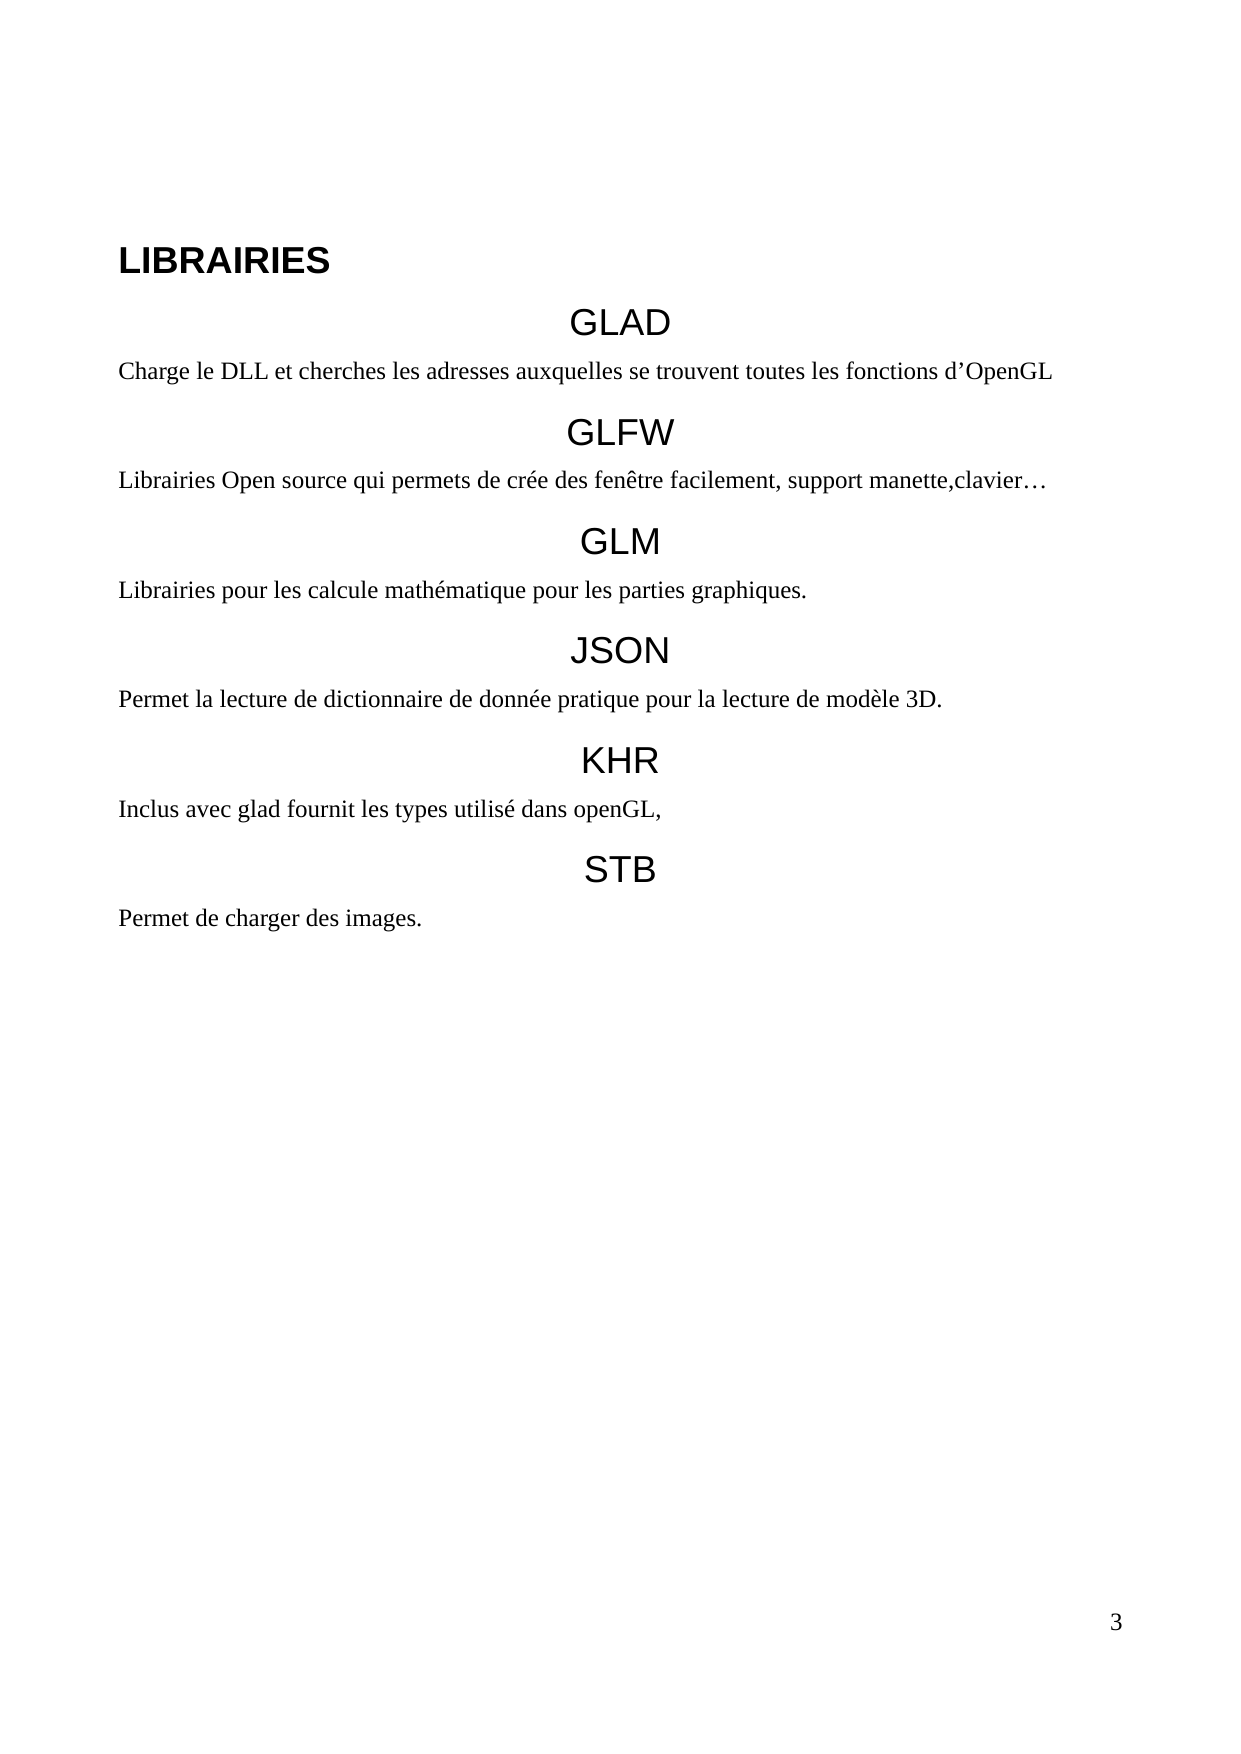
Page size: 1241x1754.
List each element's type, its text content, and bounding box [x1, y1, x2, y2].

subtitle GLM [118, 519, 1122, 562]
subtitle JSON [118, 629, 1122, 672]
subtitle KHR [118, 738, 1122, 781]
text Permet la lecture de dictionnaire de donnée pratique pour la lecture de modèle 3D. [118, 684, 1122, 713]
text Inclus avec glad fournit les types utilisé dans openGL, [118, 794, 1122, 822]
subtitle LIBRAIRIES [118, 238, 1122, 281]
text Permet de charger des images. [118, 903, 1122, 932]
text Librairies pour les calcule mathématique pour les parties graphiques. [118, 575, 1122, 603]
subtitle GLAD [118, 300, 1122, 343]
text Librairies Open source qui permets de crée des fenêtre facilement, support manette,clavier… [118, 465, 1122, 494]
subtitle STB [118, 848, 1122, 891]
text Charge le DLL et cherches les adresses auxquelles se trouvent toutes les fonctions d’OpenGL [118, 356, 1122, 384]
subtitle GLFW [118, 410, 1122, 453]
